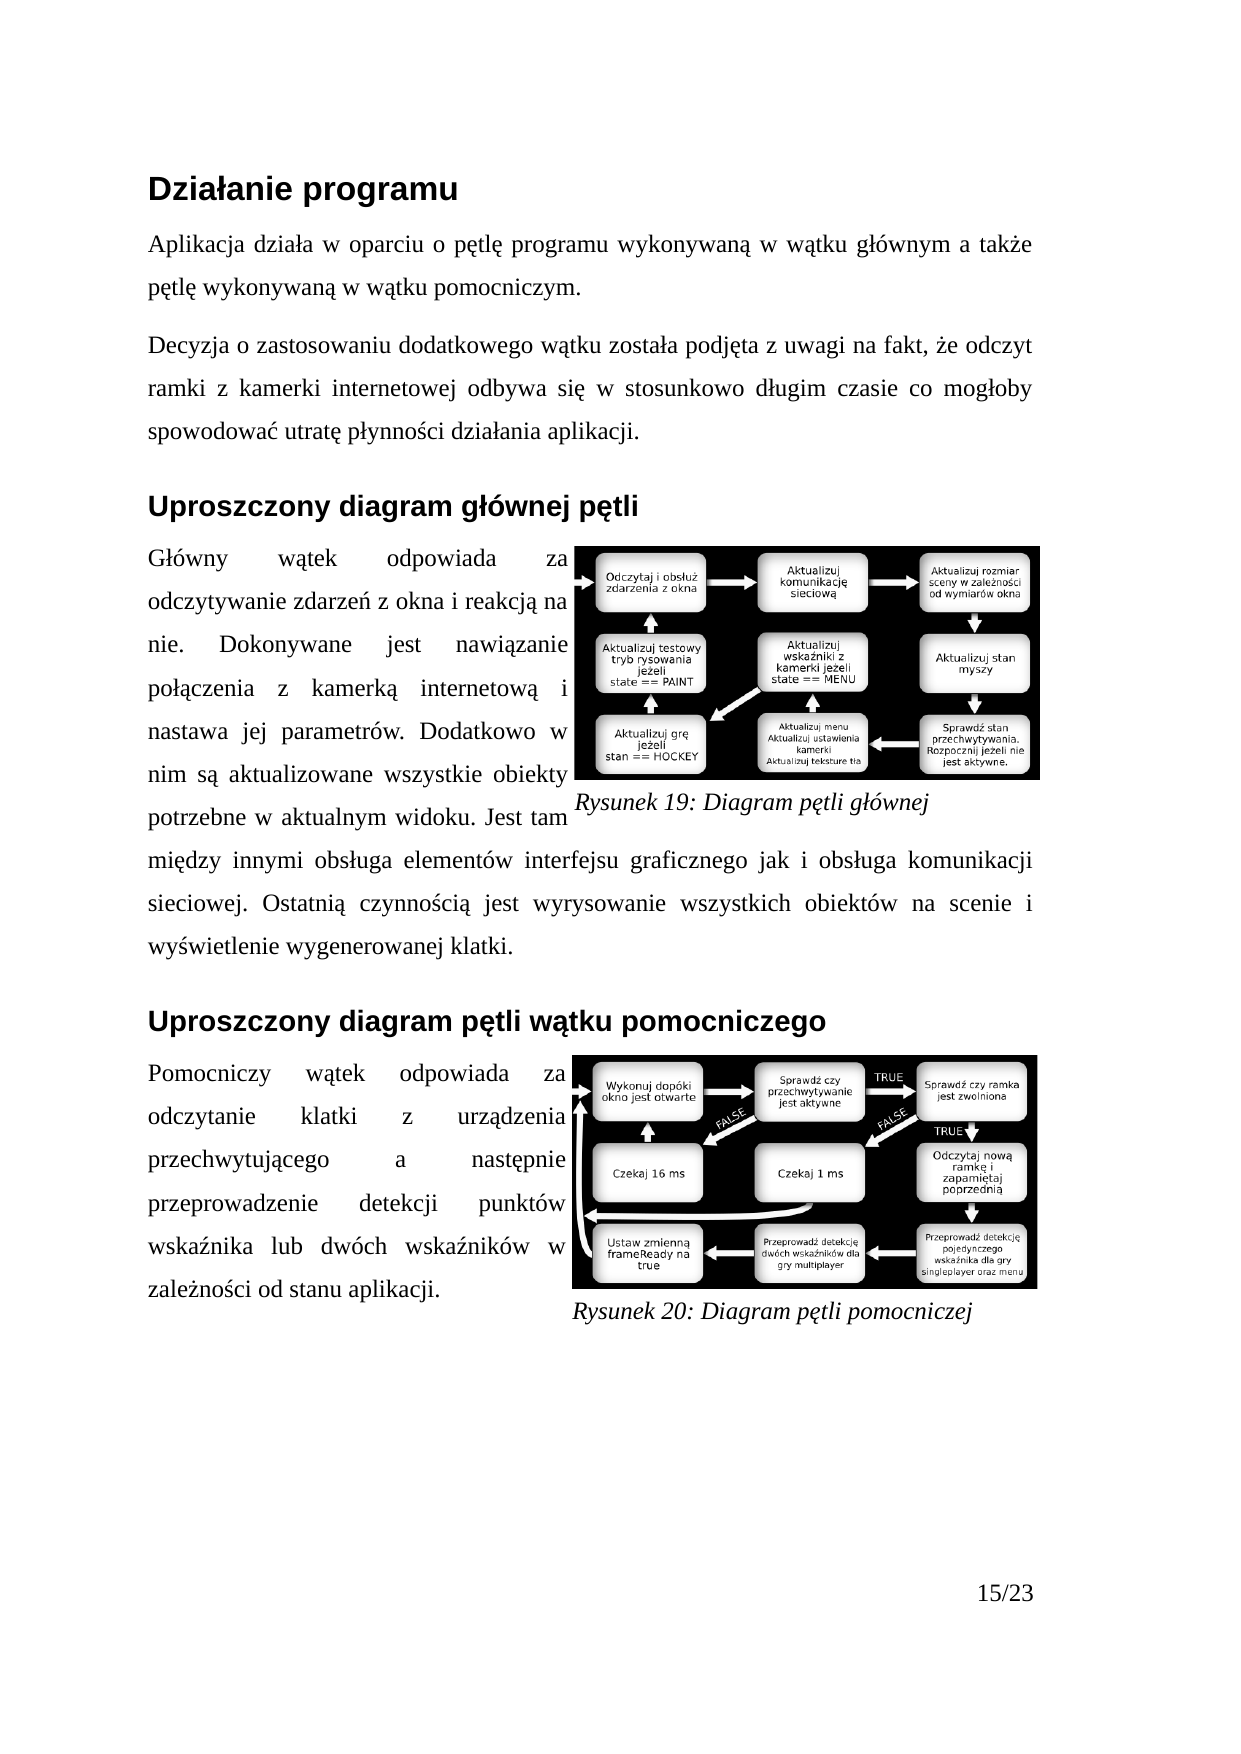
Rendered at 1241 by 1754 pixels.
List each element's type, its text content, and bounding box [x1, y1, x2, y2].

text Aplikacja działa w oparciu o pętlę programu wykonywaną w wątku głównym a także pętlę wykonywaną w wątku pomocniczym. [148, 229, 1033, 301]
text Rysunek 19: Diagram pętli głównej [574, 780, 1040, 816]
text Decyzja o zastosowaniu dodatkowego wątku została podjęta z uwagi na fakt, że odczyt ramki z kamerki internetowej odbywa się w stosunkowo długim czasie co mogłoby spowodować utratę płynności działania aplikacji. [148, 330, 1033, 445]
picture [572, 1055, 1038, 1289]
subtitle Działanie programu [148, 168, 1033, 207]
text Pomocniczy wątek odpowiada za odczytanie klatki z urządzenia przechwytującego a następnie przeprowadzenie detekcji punktów wskaźnika lub dwóch wskaźników w zależności od stanu aplikacji. [148, 1058, 572, 1303]
picture [574, 546, 1040, 780]
text Rysunek 20: Diagram pętli pomocniczej [572, 1289, 1037, 1325]
text Główny wątek odpowiada za odczytywanie zdarzeń z okna i reakcją na nie. Dokonywane jest nawiązanie połączenia z kamerką internetową i nastawa jej parametrów. Dodatkowo w nim są aktualizowane wszystkie obiekty potrzebne w aktualnym widoku. Jest tam między innymi obsługa elementów interfejsu graficznego jak i obsługa komunikacji sieciowej. Ostatnią czynnością jest wyrysowanie wszystkich obiektów na scenie i wyświetlenie wygenerowanej klatki. [148, 543, 1033, 960]
subtitle Uproszczony diagram pętli wątku pomocniczego [148, 1004, 1033, 1037]
subtitle Uproszczony diagram głównej pętli [148, 488, 1033, 522]
